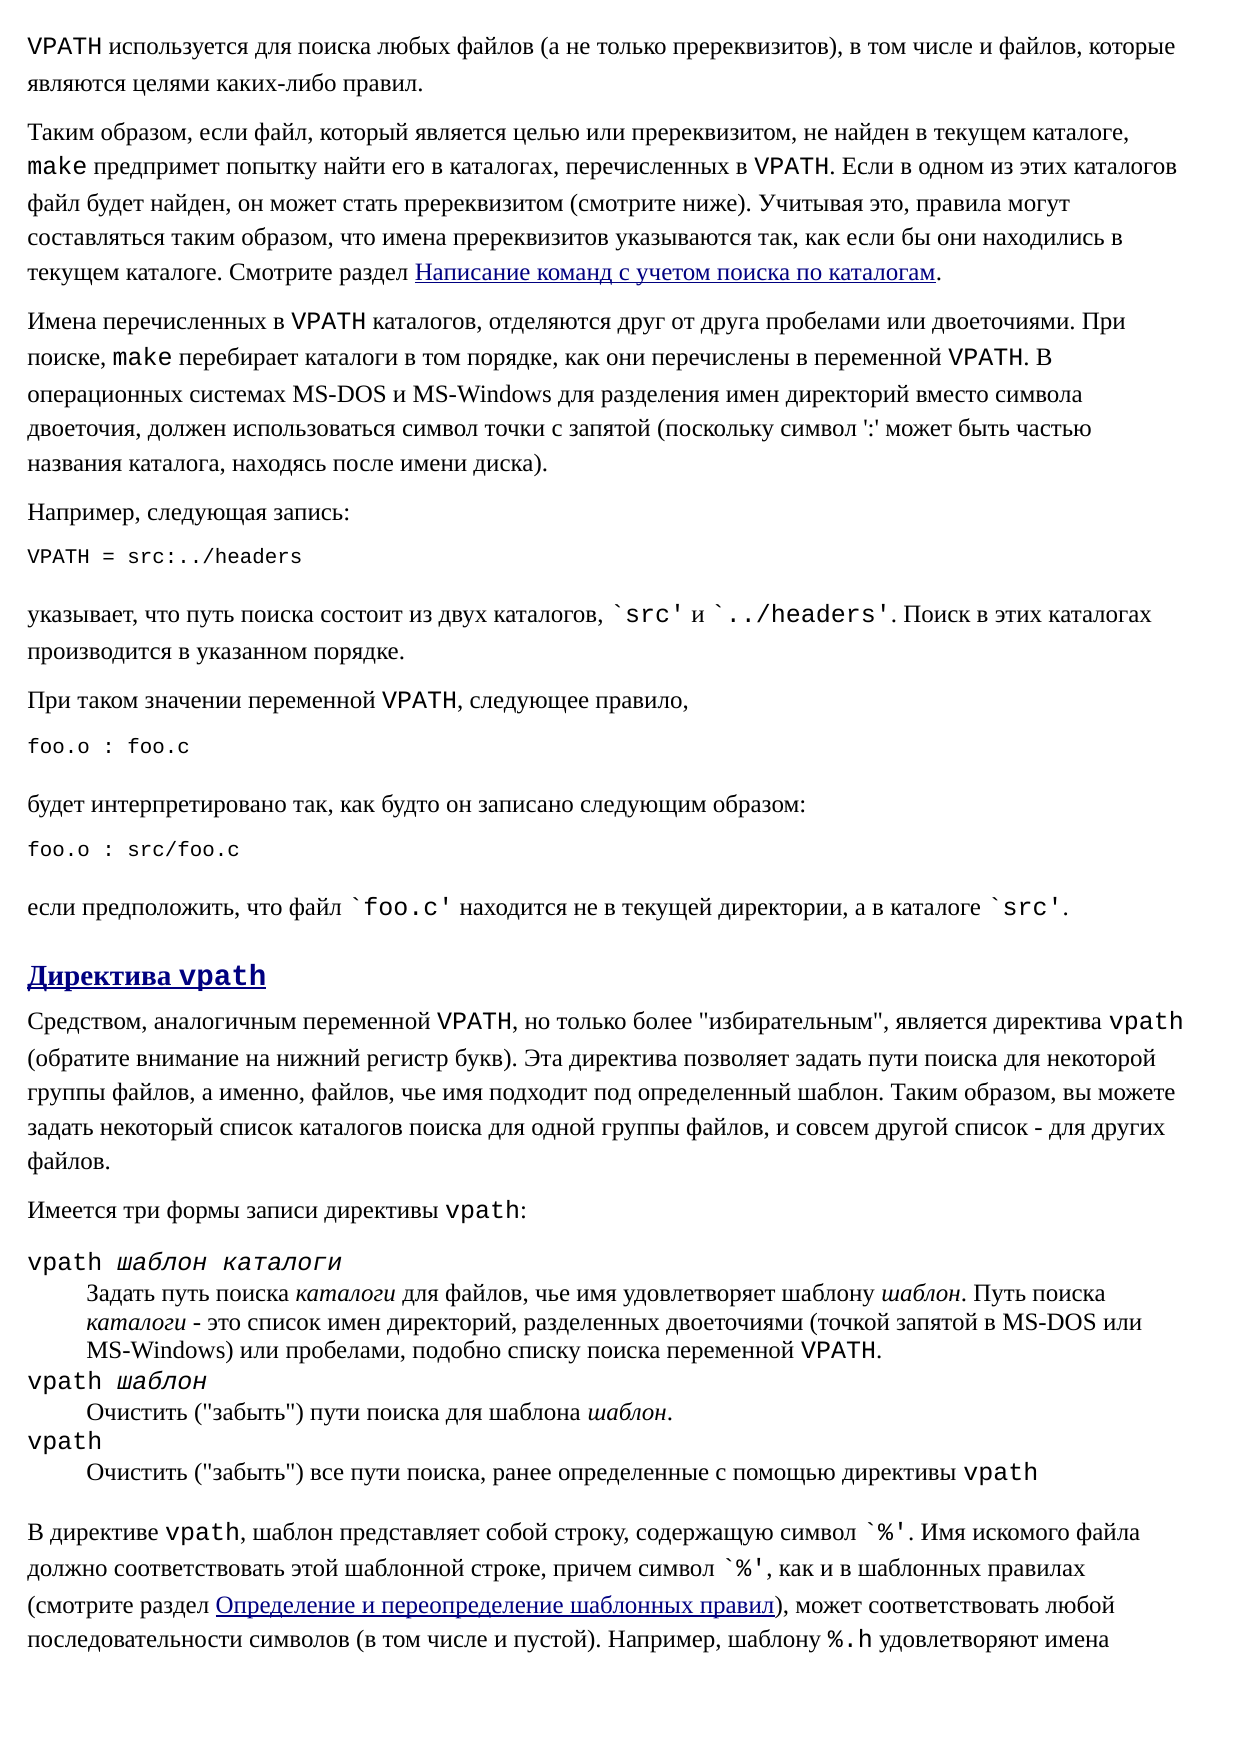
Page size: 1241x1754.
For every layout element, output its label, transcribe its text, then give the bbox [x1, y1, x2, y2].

subtitle vpath шаблон [27, 1366, 1185, 1397]
text При таком значении переменной VPATH, следующее правило, [27, 685, 1185, 716]
subtitle vpath шаблон каталоги [27, 1247, 1185, 1278]
text В директиве vpath, шаблон представляет собой строку, содержащую символ `%'. Имя искомого файла должно соответствовать этой шаблонной строке, причем символ `%', как и в шаблонных правилах (смотрите раздел Определение и переопределение шаблонных правил), может соответствовать любой последовательности символов (в том числе и пустой). Например, шаблону %.h удовлетворяют имена [27, 1517, 1185, 1655]
text Имена перечисленных в VPATH каталогов, отделяются друг от друга пробелами или двоеточиями. При поиске, make перебирает каталоги в том порядке, как они перечислены в переменной VPATH. В операционных системах MS-DOS и MS-Windows для разделения имен директорий вместо символа двоеточия, должен использоваться символ точки с запятой (поскольку символ ':' может быть частью названия каталога, находясь после имени диска). [27, 306, 1185, 477]
text если предположить, что файл `foo.c' находится не в текущей директории, а в каталоге `src'. [27, 892, 1185, 923]
subtitle vpath [27, 1426, 1185, 1457]
subtitle Директива vpath [27, 958, 1185, 994]
text указывает, что путь поиска состоит из двух каталогов, `src' и `../headers'. Поиск в этих каталогах производится в указанном порядке. [27, 599, 1185, 664]
text VPATH = src:../headers [27, 546, 1185, 570]
list Очистить ("забыть") пути поиска для шаблона шаблон. [86, 1397, 1185, 1426]
text foo.o : src/foo.c [27, 839, 1185, 862]
text Имеется три формы записи директивы vpath: [27, 1196, 1185, 1226]
list Очистить ("забыть") все пути поиска, ранее определенные с помощью директивы vpath [86, 1457, 1185, 1487]
text Например, следующая запись: [27, 497, 1185, 526]
list Задать путь поиска каталоги для файлов, чье имя удовлетворяет шаблону шаблон. Путь поиска каталоги - это список имен директорий, разделенных двоеточиями (точкой запятой в MS-DOS или MS-Windows) или пробелами, подобно списку поиска переменной VPATH. [86, 1278, 1185, 1366]
text Средством, аналогичным переменной VPATH, но только более "избирательным", является директива vpath (обратите внимание на нижний регистр букв). Эта директива позволяет задать пути поиска для некоторой группы файлов, а именно, файлов, чье имя подходит под определенный шаблон. Таким образом, вы можете задать некоторый список каталогов поиска для одной группы файлов, и совсем другой список - для других файлов. [27, 1006, 1185, 1175]
text foo.o : foo.c [27, 736, 1185, 760]
text VPATH используется для поиска любых файлов (а не только пререквизитов), в том числе и файлов, которые являются целями каких-либо правил. [27, 31, 1185, 97]
text Таким образом, если файл, который является целью или пререквизитом, не найден в текущем каталоге, make предпримет попытку найти его в каталогах, перечисленных в VPATH. Если в одном из этих каталогов файл будет найден, он может стать пререквизитом (смотрите ниже). Учитывая это, правила могут составляться таким образом, что имена пререквизитов указываются так, как если бы они находились в текущем каталоге. Смотрите раздел Написание команд с учетом поиска по каталогам. [27, 117, 1185, 286]
text будет интерпретировано так, как будто он записано следующим образом: [27, 789, 1185, 818]
